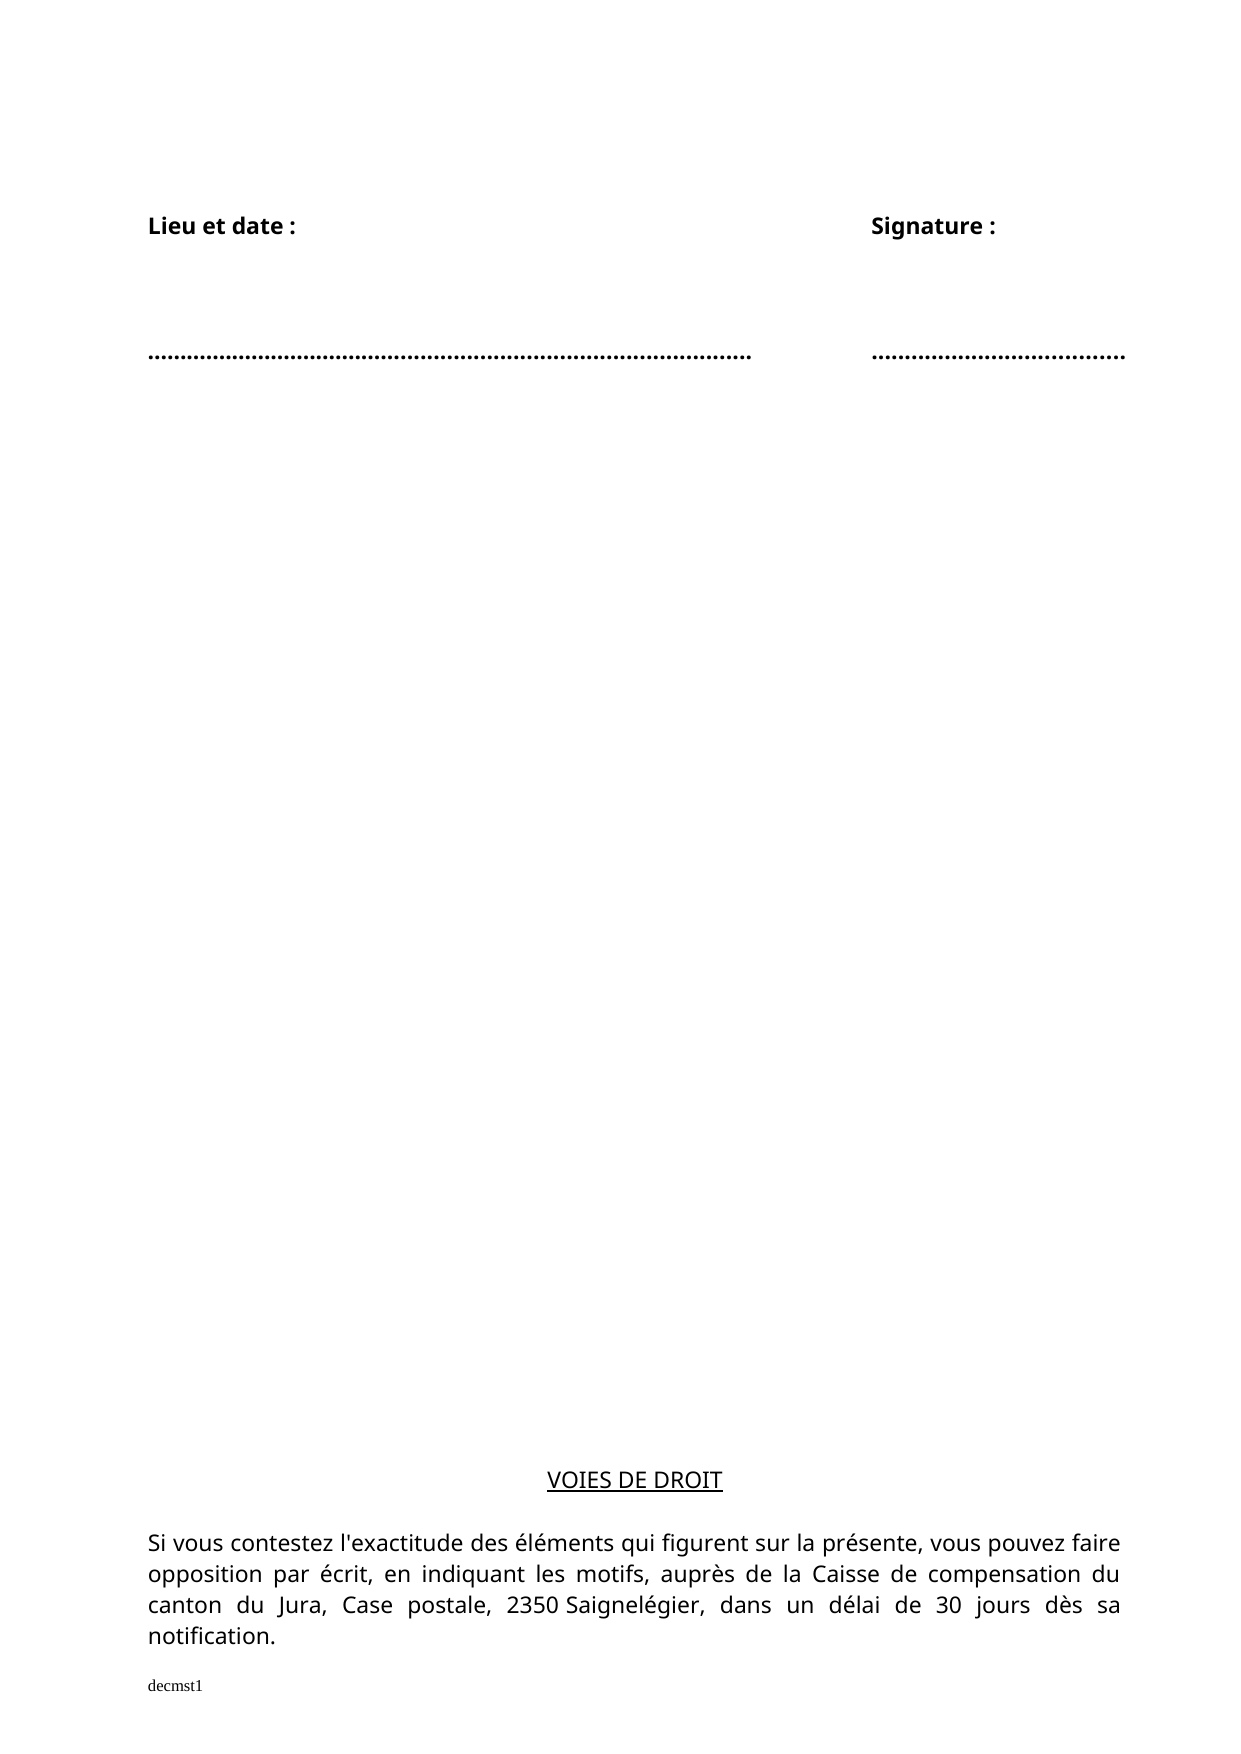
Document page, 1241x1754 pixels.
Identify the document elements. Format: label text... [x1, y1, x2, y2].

text Lieu et date : Signature : [148, 210, 1122, 241]
